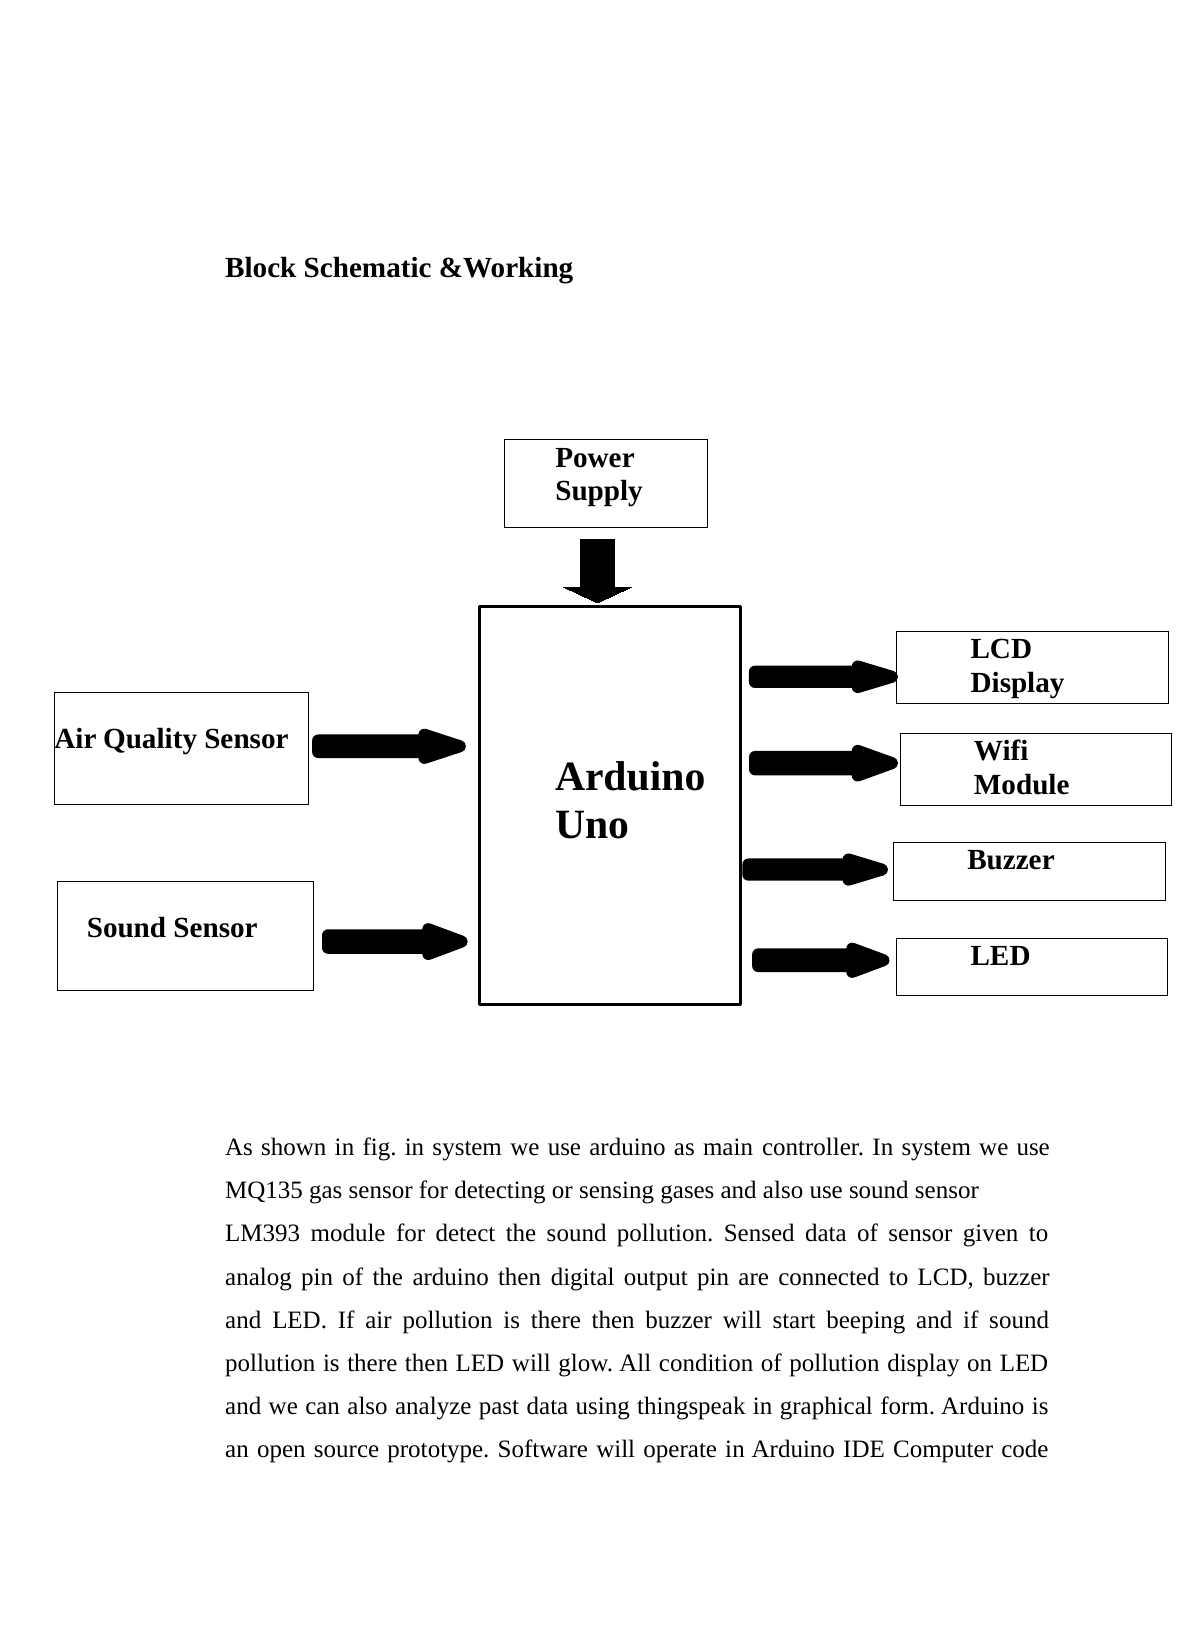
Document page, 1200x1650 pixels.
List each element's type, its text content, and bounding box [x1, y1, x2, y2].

text LM393 module for detect the sound pollution. Sensed data of sensor given to analog pin of the arduino then digital output pin are connected to LCD, buzzer and LED. If air pollution is there then buzzer will start beeping and if sound pollution is there then LED will glow. All condition of pollution display on LED and we can also analyze past data using thingspeak in graphical form. Arduino is an open source prototype. Software will operate in Arduino IDE Computer code [225, 1218, 1050, 1463]
text As shown in fig. in system we use arduino as main controller. In system we use MQ135 gas sensor for detecting or sensing gases and also use sound sensor [225, 1132, 1050, 1204]
text Block Schematic &Working [225, 251, 1050, 284]
